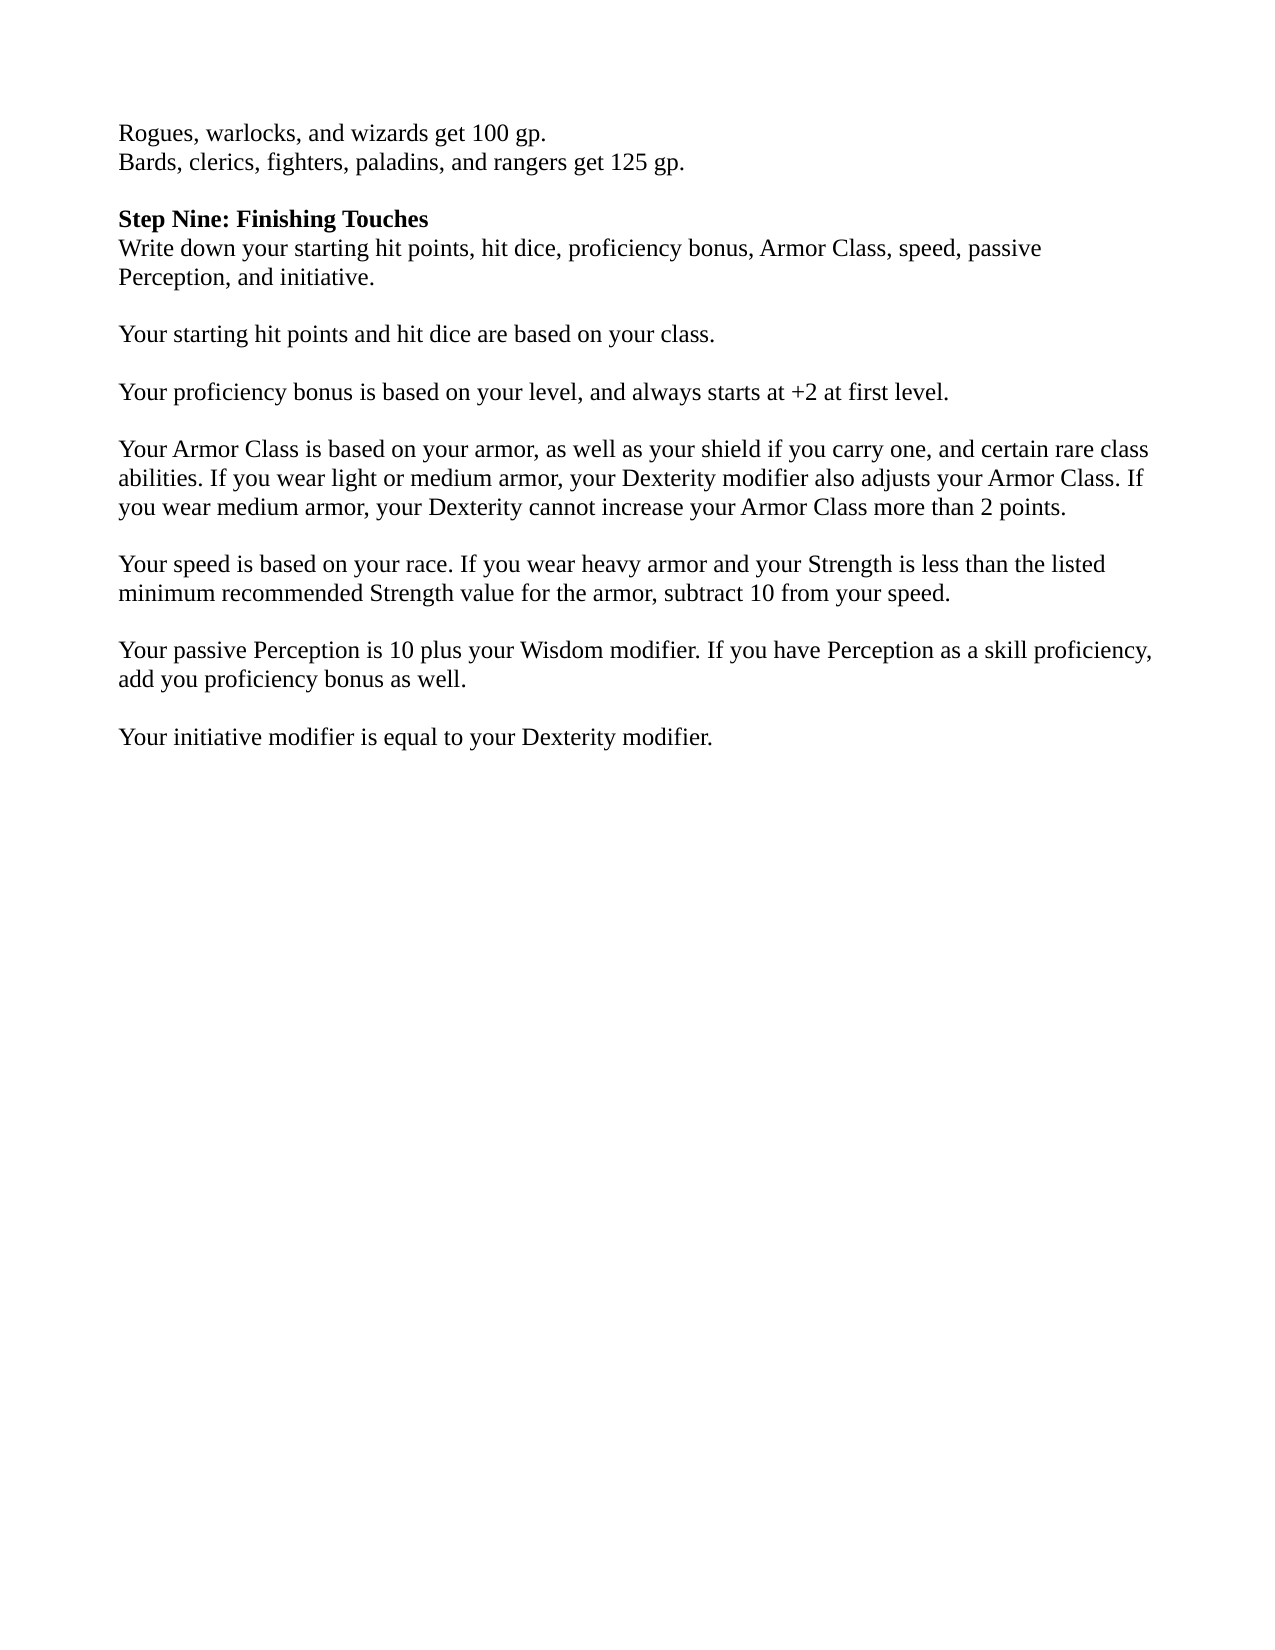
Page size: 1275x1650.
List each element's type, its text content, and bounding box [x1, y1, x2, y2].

text Your initiative modifier is equal to your Dexterity modifier. [118, 722, 1157, 751]
text Bards, clerics, fighters, paladins, and rangers get 125 gp. [118, 147, 1157, 176]
text Your passive Perception is 10 plus your Wisdom modifier. If you have Perception as a skill proficiency, add you proficiency bonus as well. [118, 636, 1157, 693]
text Step Nine: Finishing Touches [118, 204, 1157, 233]
text Rogues, warlocks, and wizards get 100 gp. [118, 118, 1157, 147]
text Your speed is based on your race. If you wear heavy armor and your Strength is less than the listed minimum recommended Strength value for the armor, subtract 10 from your speed. [118, 549, 1157, 607]
text Your proficiency bonus is based on your level, and always starts at +2 at first level. [118, 377, 1157, 406]
text Your starting hit points and hit dice are based on your class. [118, 319, 1157, 348]
text Your Armor Class is based on your armor, as well as your shield if you carry one, and certain rare class abilities. If you wear light or medium armor, your Dexterity modifier also adjusts your Armor Class. If you wear medium armor, your Dexterity cannot increase your Armor Class more than 2 points. [118, 434, 1157, 521]
text Write down your starting hit points, hit dice, proficiency bonus, Armor Class, speed, passive Perception, and initiative. [118, 233, 1157, 291]
